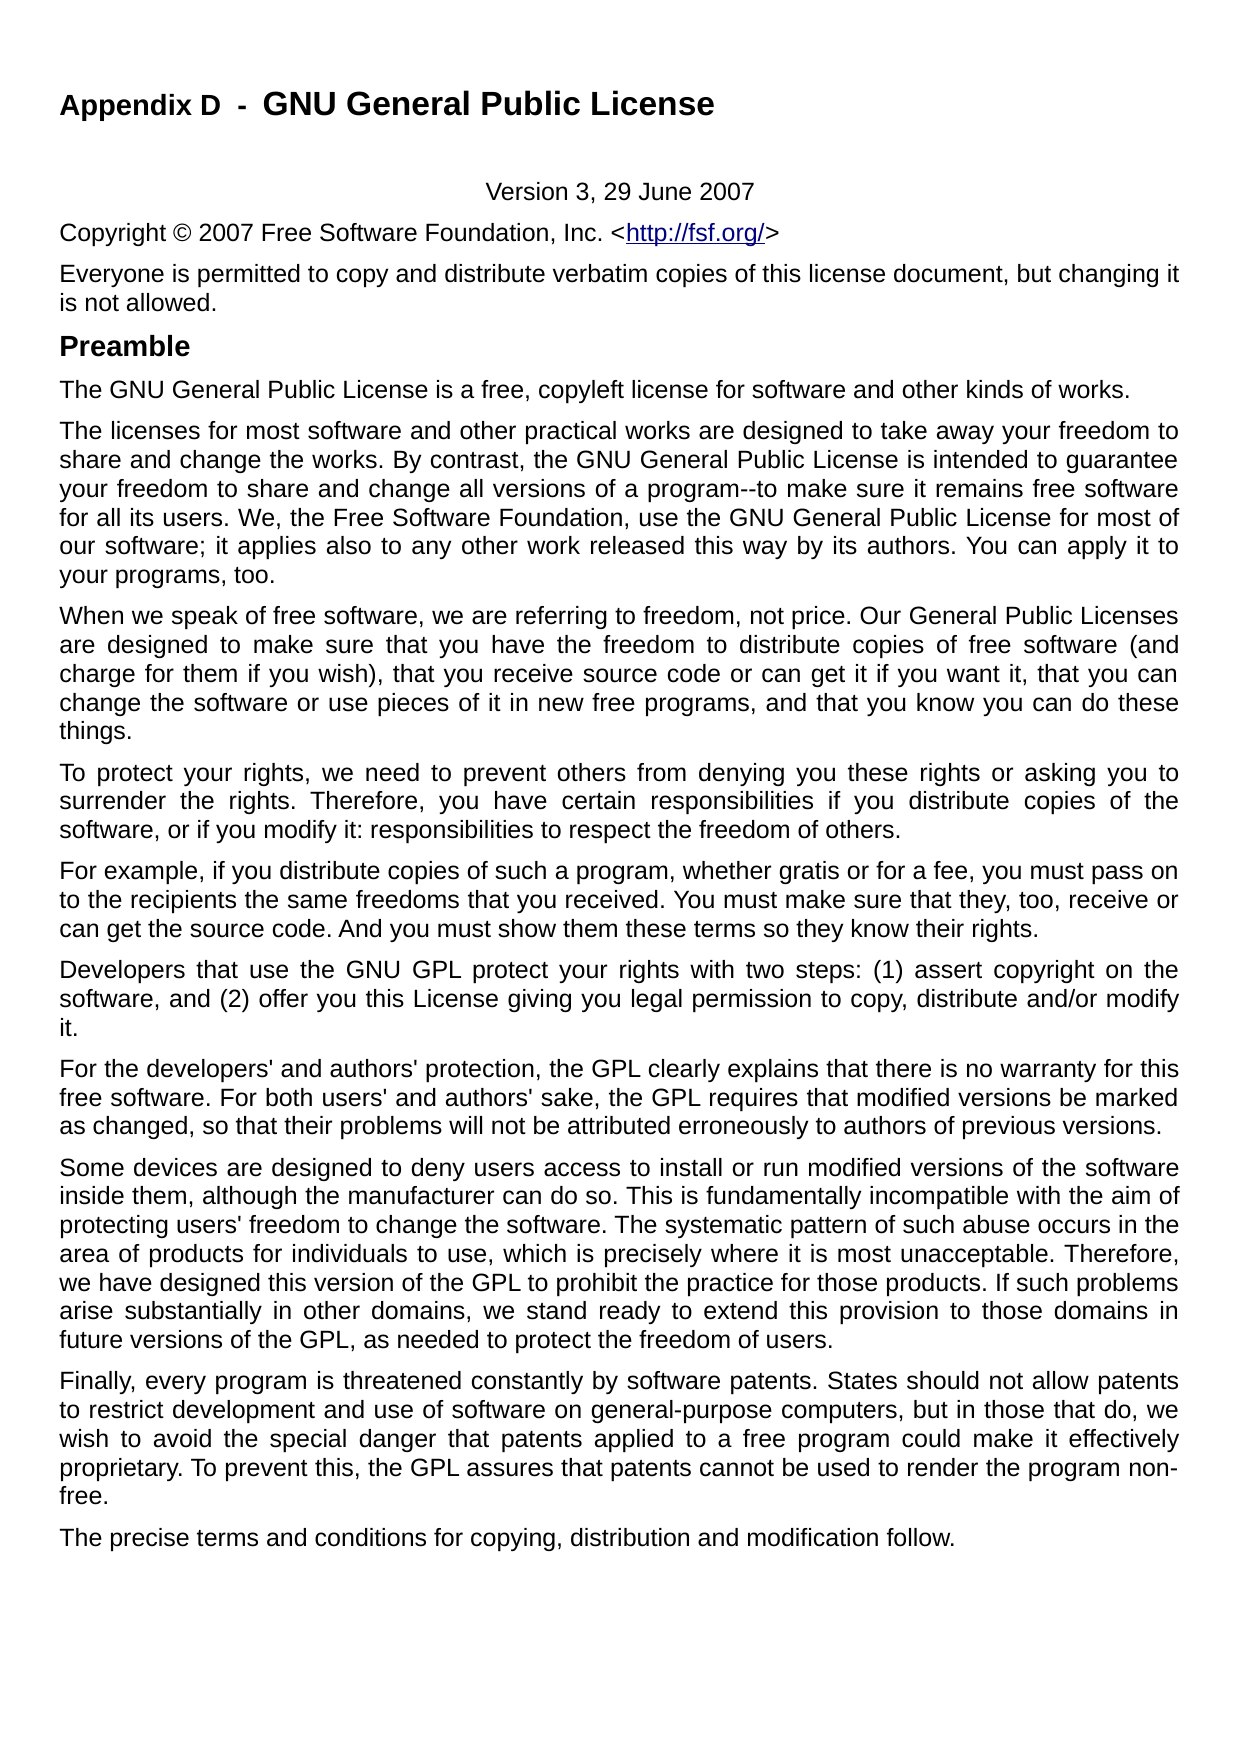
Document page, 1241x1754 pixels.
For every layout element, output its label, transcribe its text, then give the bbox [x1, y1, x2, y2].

text Finally, every program is threatened constantly by software patents. States should not allow patents to restrict development and use of software on general-purpose computers, but in those that do, we wish to avoid the special danger that patents applied to a free program could make it effectively proprietary. To prevent this, the GPL assures that patents cannot be used to render the program non-free. [59, 1366, 1181, 1510]
text Everyone is permitted to copy and distribute verbatim copies of this license document, but changing it is not allowed. [59, 259, 1181, 316]
text The licenses for most software and other practical works are designed to take away your freedom to share and change the works. By contrast, the GNU General Public License is intended to guarantee your freedom to share and change all versions of a program--to make sure it remains free software for all its users. We, the Free Software Foundation, use the GNU General Public License for most of our software; it applies also to any other work released this way by its authors. You can apply it to your programs, too. [59, 416, 1181, 589]
text When we speak of free software, we are referring to freedom, not price. Our General Public Licenses are designed to make sure that you have the freedom to distribute copies of free software (and charge for them if you wish), that you receive source code or can get it if you want it, that you can change the software or use pieces of it in new free programs, and that you know you can do these things. [59, 601, 1181, 745]
text Preamble [59, 329, 1181, 362]
text The GNU General Public License is a free, copyleft license for software and other kinds of works. [59, 375, 1181, 404]
text The precise terms and conditions for copying, distribution and modification follow. [59, 1522, 1181, 1551]
text For the developers' and authors' protection, the GPL clearly explains that there is no warranty for this free software. For both users' and authors' sake, the GPL requires that modified versions be marked as changed, so that their problems will not be attributed erroneously to authors of previous versions. [59, 1054, 1181, 1140]
subtitle Appendix D - GNU General Public License [59, 84, 1181, 123]
text Version 3, 29 June 2007 [59, 176, 1181, 205]
text Some devices are designed to deny users access to install or run modified versions of the software inside them, although the manufacturer can do so. This is fundamentally incompatible with the aim of protecting users' freedom to change the software. The systematic pattern of such abuse occurs in the area of products for individuals to use, which is precisely where it is most unacceptable. Therefore, we have designed this version of the GPL to prohibit the practice for those products. If such problems arise substantially in other domains, we stand ready to extend this provision to those domains in future versions of the GPL, as needed to protect the freedom of users. [59, 1152, 1181, 1354]
text Developers that use the GNU GPL protect your rights with two steps: (1) assert copyright on the software, and (2) offer you this License giving you legal permission to copy, distribute and/or modify it. [59, 955, 1181, 1041]
text For example, if you distribute copies of such a program, whether gratis or for a fee, you must pass on to the recipients the same freedoms that you received. You must make sure that they, too, receive or can get the source code. And you must show them these terms so they know their rights. [59, 856, 1181, 942]
text Copyright © 2007 Free Software Foundation, Inc. <http://fsf.org/> [59, 218, 1181, 246]
text To protect your rights, we need to prevent others from denying you these rights or asking you to surrender the rights. Therefore, you have certain responsibilities if you distribute copies of the software, or if you modify it: responsibilities to respect the freedom of others. [59, 757, 1181, 844]
